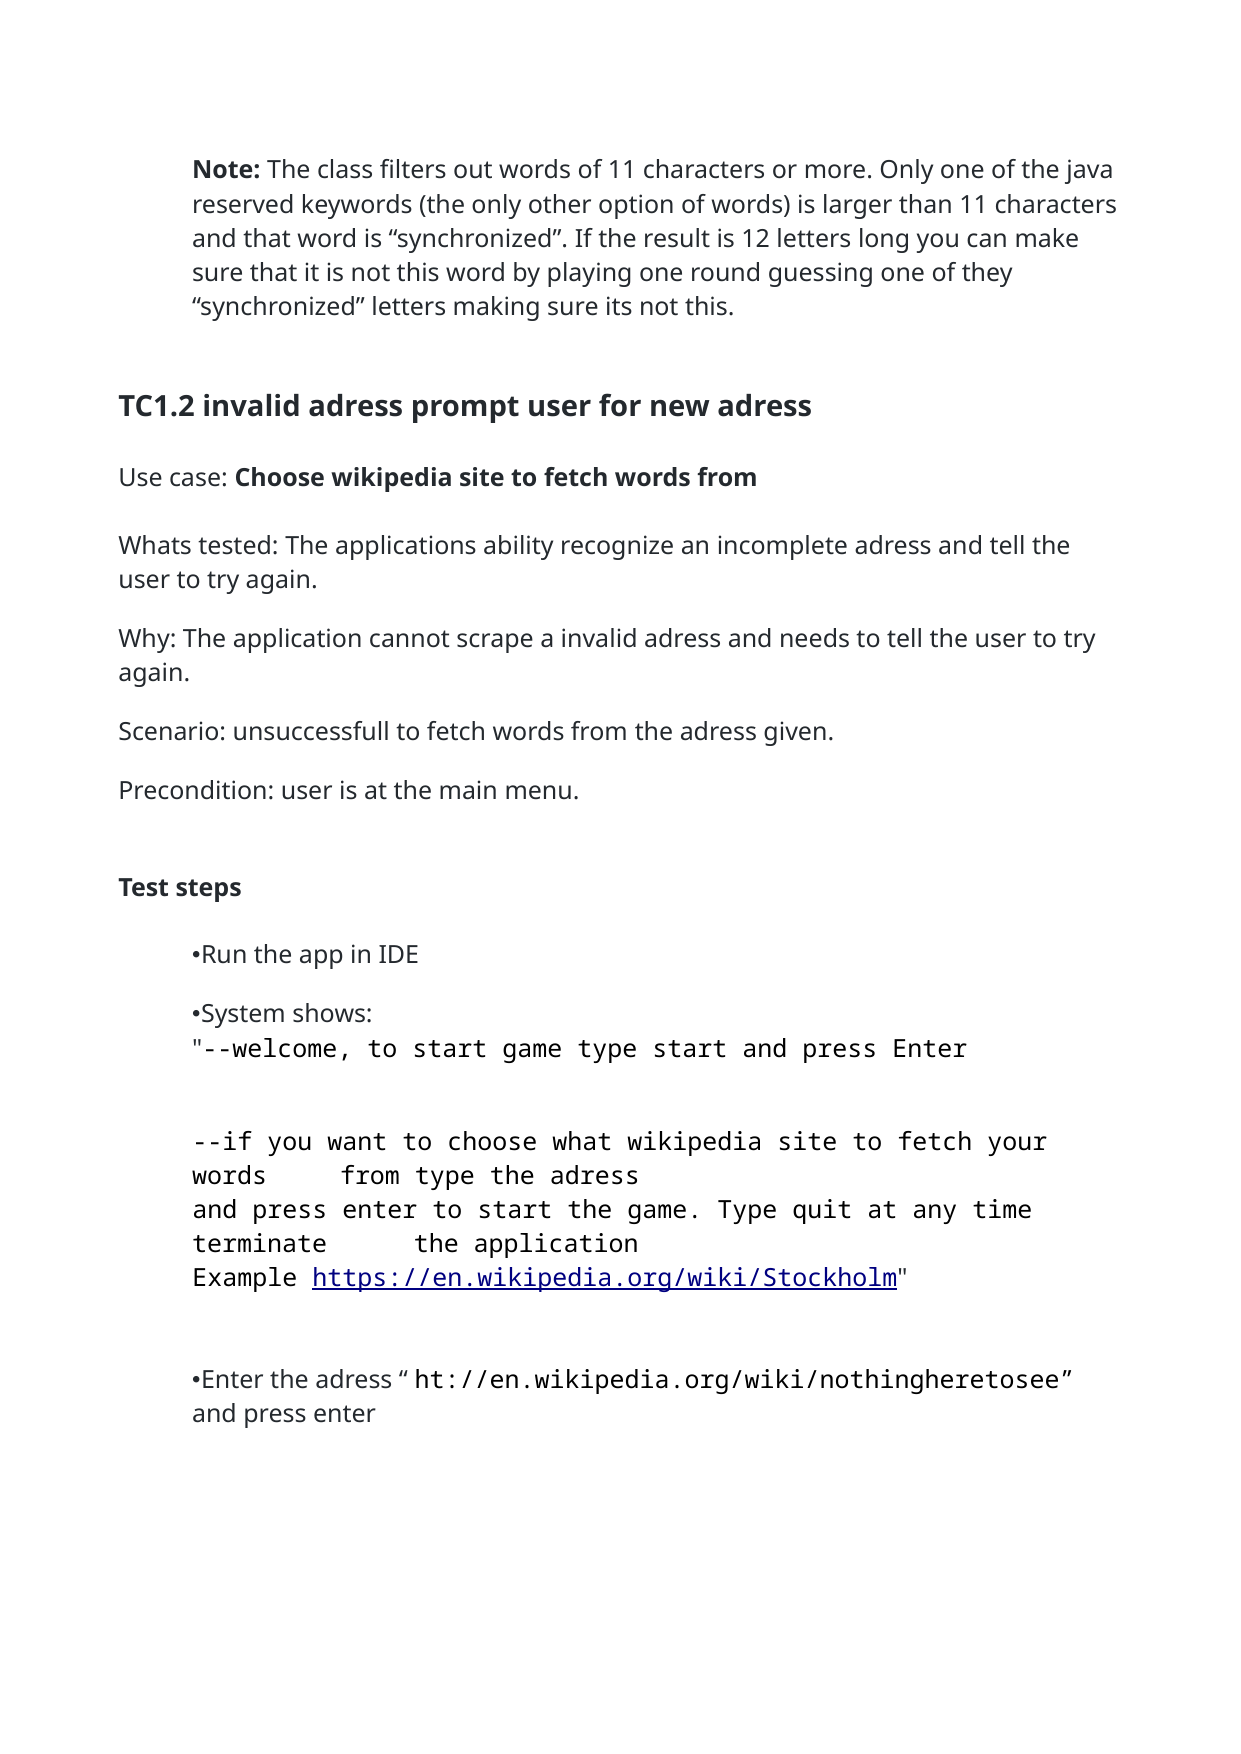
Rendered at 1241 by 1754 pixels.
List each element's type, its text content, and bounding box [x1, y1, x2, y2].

list Enter the adress “ ht://en.wikipedia.org/wiki/nothingheretosee” and press enter [118, 1362, 1122, 1430]
subtitle TC1.2 invalid adress prompt user for new adress [118, 385, 1122, 425]
list Run the app in IDE [118, 937, 1122, 971]
list Note: The class filters out words of 11 characters or more. Only one of the java reserved keywords (the only other option of words) is larger than 11 characters and that word is “synchronized”. If the result is 12 letters long you can make sure that it is not this word by playing one round guessing one of they “synchronized” letters making sure its not this. [118, 118, 1122, 322]
text Use case: Choose wikipedia site to fetch words from Whats tested: The applications ability recognize an incomplete adress and tell the user to try again. [118, 459, 1122, 596]
list System shows: "--welcome, to start game type start and press Enter [118, 996, 1122, 1064]
list --if you want to choose what wikipedia site to fetch your words from type the adress [118, 1123, 1122, 1191]
text Scenario: unsuccessfull to fetch words from the adress given. [118, 714, 1122, 748]
text Why: The application cannot scrape a invalid adress and needs to tell the user to try again. [118, 621, 1122, 689]
subtitle Test steps [118, 869, 1122, 904]
list Example https://en.wikipedia.org/wiki/Stockholm" [118, 1259, 1122, 1294]
text Precondition: user is at the main menu. [118, 773, 1122, 807]
list and press enter to start the game. Type quit at any time terminate the application [118, 1191, 1122, 1259]
